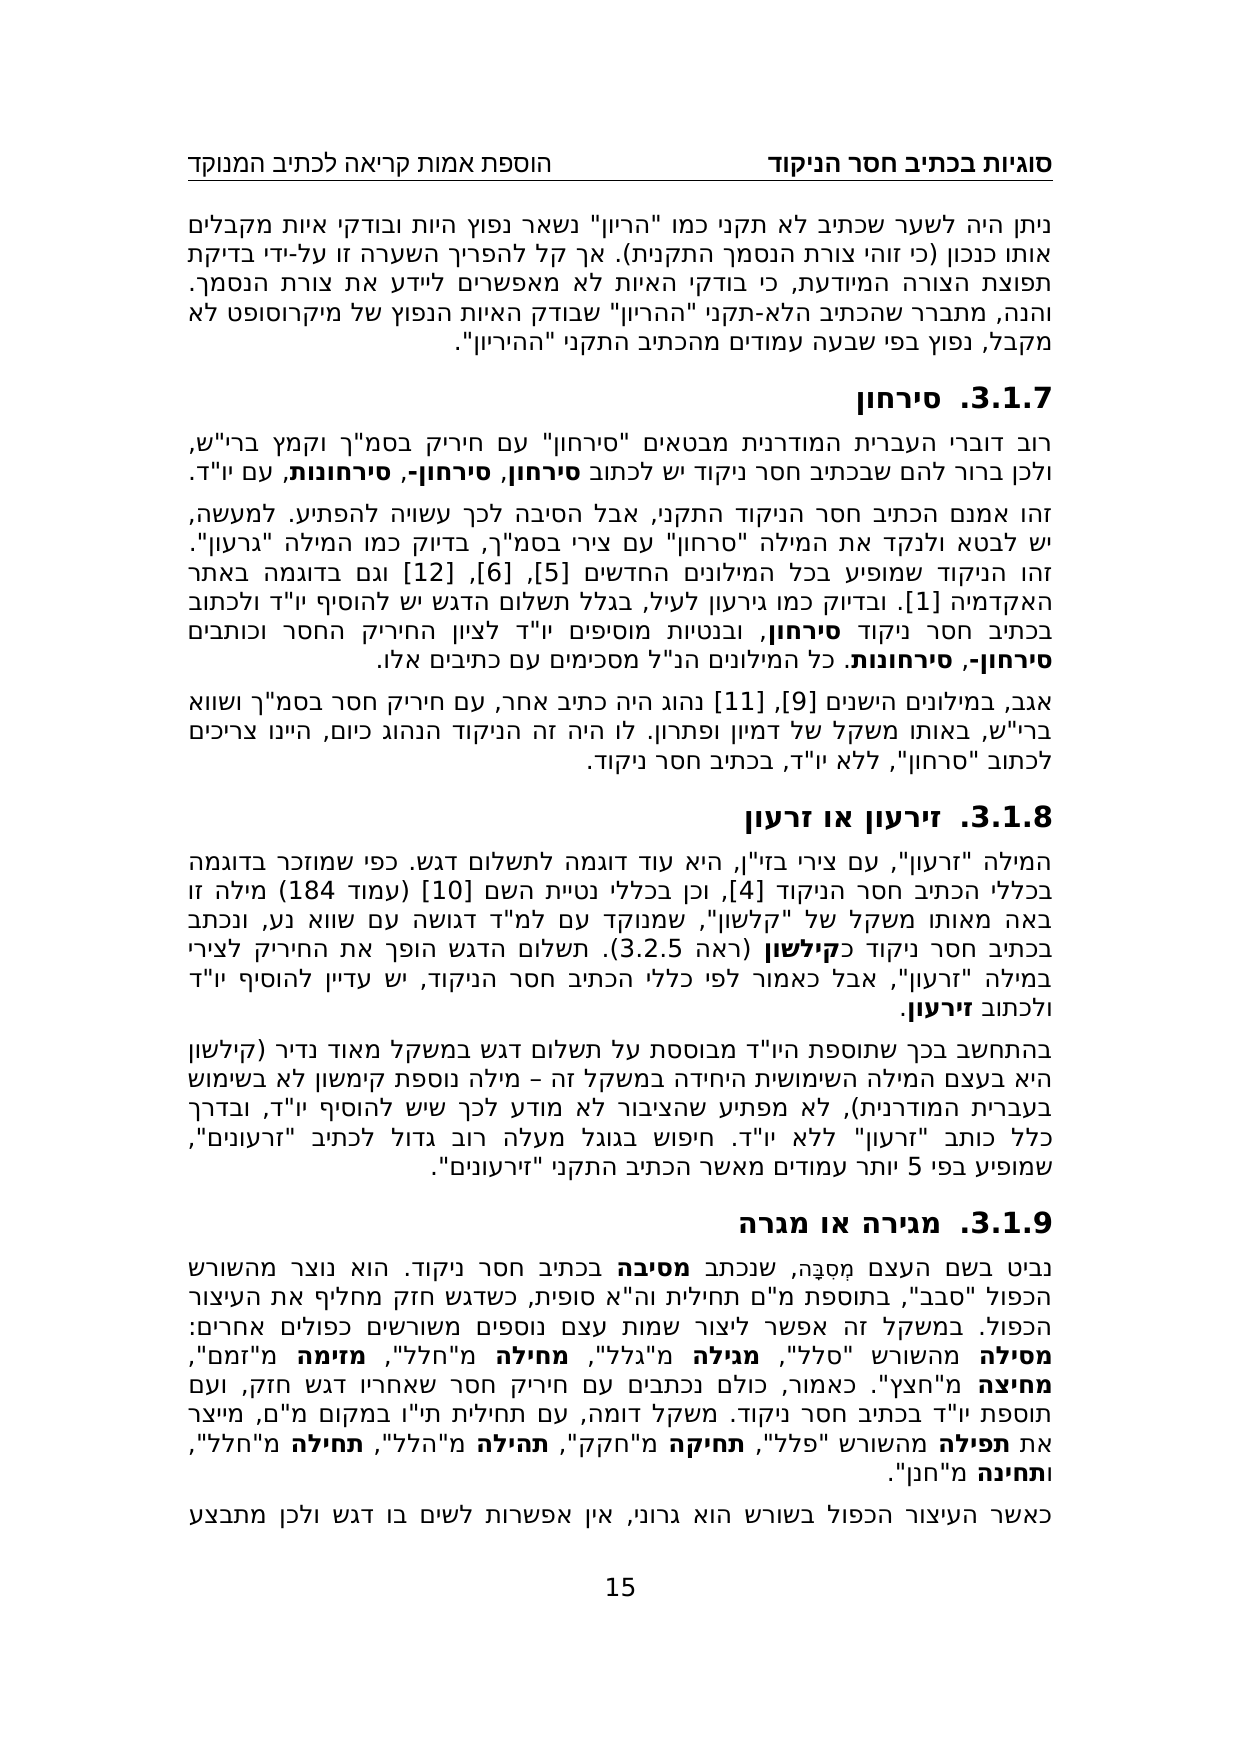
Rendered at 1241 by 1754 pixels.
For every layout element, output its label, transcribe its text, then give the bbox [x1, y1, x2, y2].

subtitle סירחון [187, 381, 1053, 416]
text אגב, במילונים הישנים [9], [11] נהוג היה כתיב אחר, עם חיריק חסר בסמ"ך ושווא ברי"ש, באותו משקל של דמיון ופתרון. לו היה זה הניקוד הנהוג כיום, היינו צריכים לכתוב "סרחון", ללא יו"ד, בכתיב חסר ניקוד. [187, 687, 1053, 775]
text כאשר העיצור הכפול בשורש הוא גרוני, אין אפשרות לשים בו דגש ולכן מתבצע [187, 1500, 1053, 1529]
text בהתחשב בכך שתוספת היו"ד מבוססת על תשלום דגש במשקל מאוד נדיר (קילשון היא בעצם המילה השימושית היחידה במשקל זה – מילה נוספת קימשון לא בשימוש בעברית המודרנית), לא מפתיע שהציבור לא מודע לכך שיש להוסיף יו"ד, ובדרך כלל כותב "זרעון" ללא יו"ד. חיפוש בגוגל מעלה רוב גדול לכתיב "זרעונים", שמופיע בפי 5 יותר עמודים מאשר הכתיב התקני "זירעונים". [187, 1035, 1053, 1181]
text ניתן היה לשער שכתיב לא תקני כמו "הריון" נשאר נפוץ היות ובודקי איות מקבלים אותו כנכון (כי זוהי צורת הנסמך התקנית). אך קל להפריך השערה זו על-ידי בדיקת תפוצת הצורה המיודעת, כי בודקי האיות לא מאפשרים ליידע את צורת הנסמך. והנה, מתברר שהכתיב הלא-תקני "ההריון" שבודק האיות הנפוץ של מיקרוסופט לא מקבל, נפוץ בפי שבעה עמודים מהכתיב התקני "ההיריון". [187, 210, 1053, 356]
subtitle מגירה או מגרה [187, 1206, 1053, 1241]
subtitle זירעון או זרעון [187, 800, 1053, 834]
text המילה "זרעון", עם צירי בזי"ן, היא עוד דוגמה לתשלום דגש. כפי שמוזכר בדוגמה בכללי הכתיב חסר הניקוד [4], וכן בכללי נטיית השם [10] (עמוד 184) מילה זו באה מאותו משקל של "קלשון", שמנוקד עם למ"ד דגושה עם שווא נע, ונכתב בכתיב חסר ניקוד כקילשון (ראה 3.2.5). תשלום הדגש הופך את החיריק לצירי במילה "זרעון", אבל כאמור לפי כללי הכתיב חסר הניקוד, יש עדיין להוסיף יו"ד ולכתוב זירעון. [187, 847, 1053, 1022]
text זהו אמנם הכתיב חסר הניקוד התקני, אבל הסיבה לכך עשויה להפתיע. למעשה, יש לבטא ולנקד את המילה "סרחון" עם צירי בסמ"ך, בדיוק כמו המילה "גרעון". זהו הניקוד שמופיע בכל המילונים החדשים [5], [6], [12] וגם בדוגמה באתר האקדמיה [1]. ובדיוק כמו גירעון לעיל, בגלל תשלום הדגש יש להוסיף יו"ד ולכתוב בכתיב חסר ניקוד סירחון, ובנטיות מוסיפים יו"ד לציון החיריק החסר וכותבים סירחון-, סירחונות. כל המילונים הנ"ל מסכימים עם כתיבים אלו. [187, 499, 1053, 675]
text רוב דוברי העברית המודרנית מבטאים "סירחון" עם חיריק בסמ"ך וקמץ ברי"ש, ולכן ברור להם שבכתיב חסר ניקוד יש לכתוב סירחון, סירחון-, סירחונות, עם יו"ד. [187, 428, 1053, 487]
text נביט בשם העצם מְסִבָּה, שנכתב מסיבה בכתיב חסר ניקוד. הוא נוצר מהשורש הכפול "סבב", בתוספת מ"ם תחילית וה"א סופית, כשדגש חזק מחליף את העיצור הכפול. במשקל זה אפשר ליצור שמות עצם נוספים משורשים כפולים אחרים: מסילה מהשורש "סלל", מגילה מ"גלל", מחילה מ"חלל", מזימה מ"זמם", מחיצה מ"חצץ". כאמור, כולם נכתבים עם חיריק חסר שאחריו דגש חזק, ועם תוספת יו"ד בכתיב חסר ניקוד. משקל דומה, עם תחילית תי"ו במקום מ"ם, מייצר את תפילה מהשורש "פלל", תחיקה מ"חקק", תהילה מ"הלל", תחילה מ"חלל", ותחינה מ"חנן". [187, 1253, 1053, 1487]
